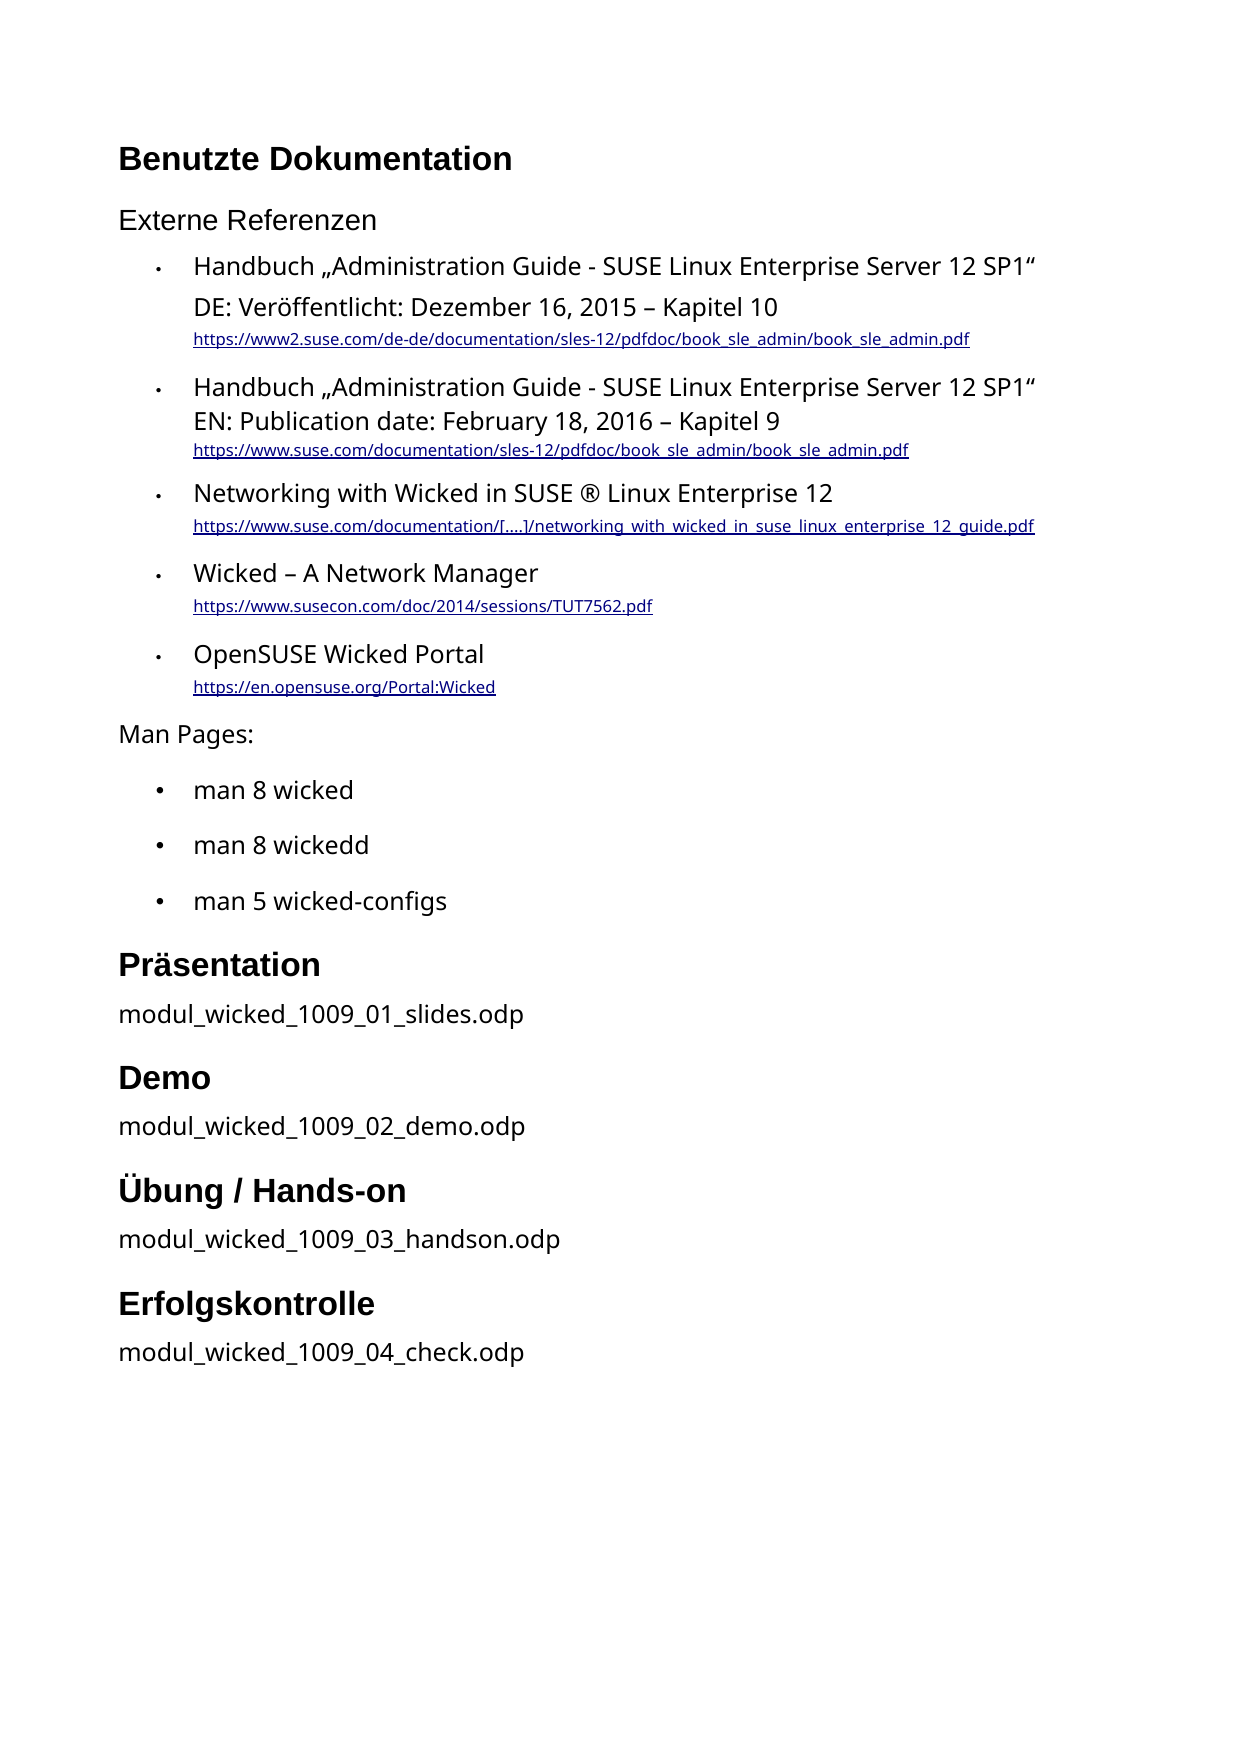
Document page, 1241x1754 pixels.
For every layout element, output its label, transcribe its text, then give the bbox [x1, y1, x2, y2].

subtitle Übung / Hands-on [118, 1171, 1122, 1209]
subtitle Demo [118, 1058, 1122, 1097]
list Networking with Wicked in SUSE ® Linux Enterprise 12 https://www.suse.com/documentation/[....]/networking_with_wicked_in_suse_linux_enterprise_12_guide.pdf [156, 476, 1122, 537]
list OpenSUSE Wicked Portal https://en.opensuse.org/Portal:Wicked [156, 637, 1122, 698]
list Handbuch „Administration Guide - SUSE Linux Enterprise Server 12 SP1“ EN: Publication date: February 18, 2016 – Kapitel 9 https://www.suse.com/documentation/sles-12/pdfdoc/book_sle_admin/book_sle_admin.pdf [156, 370, 1122, 461]
text modul_wicked_1009_01_slides.odp [118, 996, 1122, 1030]
subtitle Externe Referenzen [118, 203, 1122, 236]
text Man Pages: [118, 717, 1122, 751]
list Handbuch „Administration Guide - SUSE Linux Enterprise Server 12 SP1“ DE: Veröffentlicht: Dezember 16, 2015 – Kapitel 10 https://www2.suse.com/de-de/documentation/sles-12/pdfdoc/book_sle_admin/book_sle_admin.pdf [156, 249, 1122, 351]
list man 5 wicked-configs [156, 883, 1122, 917]
text modul_wicked_1009_03_handson.odp [118, 1222, 1122, 1256]
text modul_wicked_1009_04_check.odp [118, 1335, 1122, 1369]
list Wicked – A Network Manager https://www.susecon.com/doc/2014/sessions/TUT7562.pdf [156, 556, 1122, 617]
list man 8 wicked [156, 773, 1122, 807]
list man 8 wickedd [156, 828, 1122, 862]
subtitle Benutzte Dokumentation [118, 139, 1122, 178]
subtitle Präsentation [118, 945, 1122, 984]
text modul_wicked_1009_02_demo.odp [118, 1109, 1122, 1143]
subtitle Erfolgskontrolle [118, 1283, 1122, 1322]
